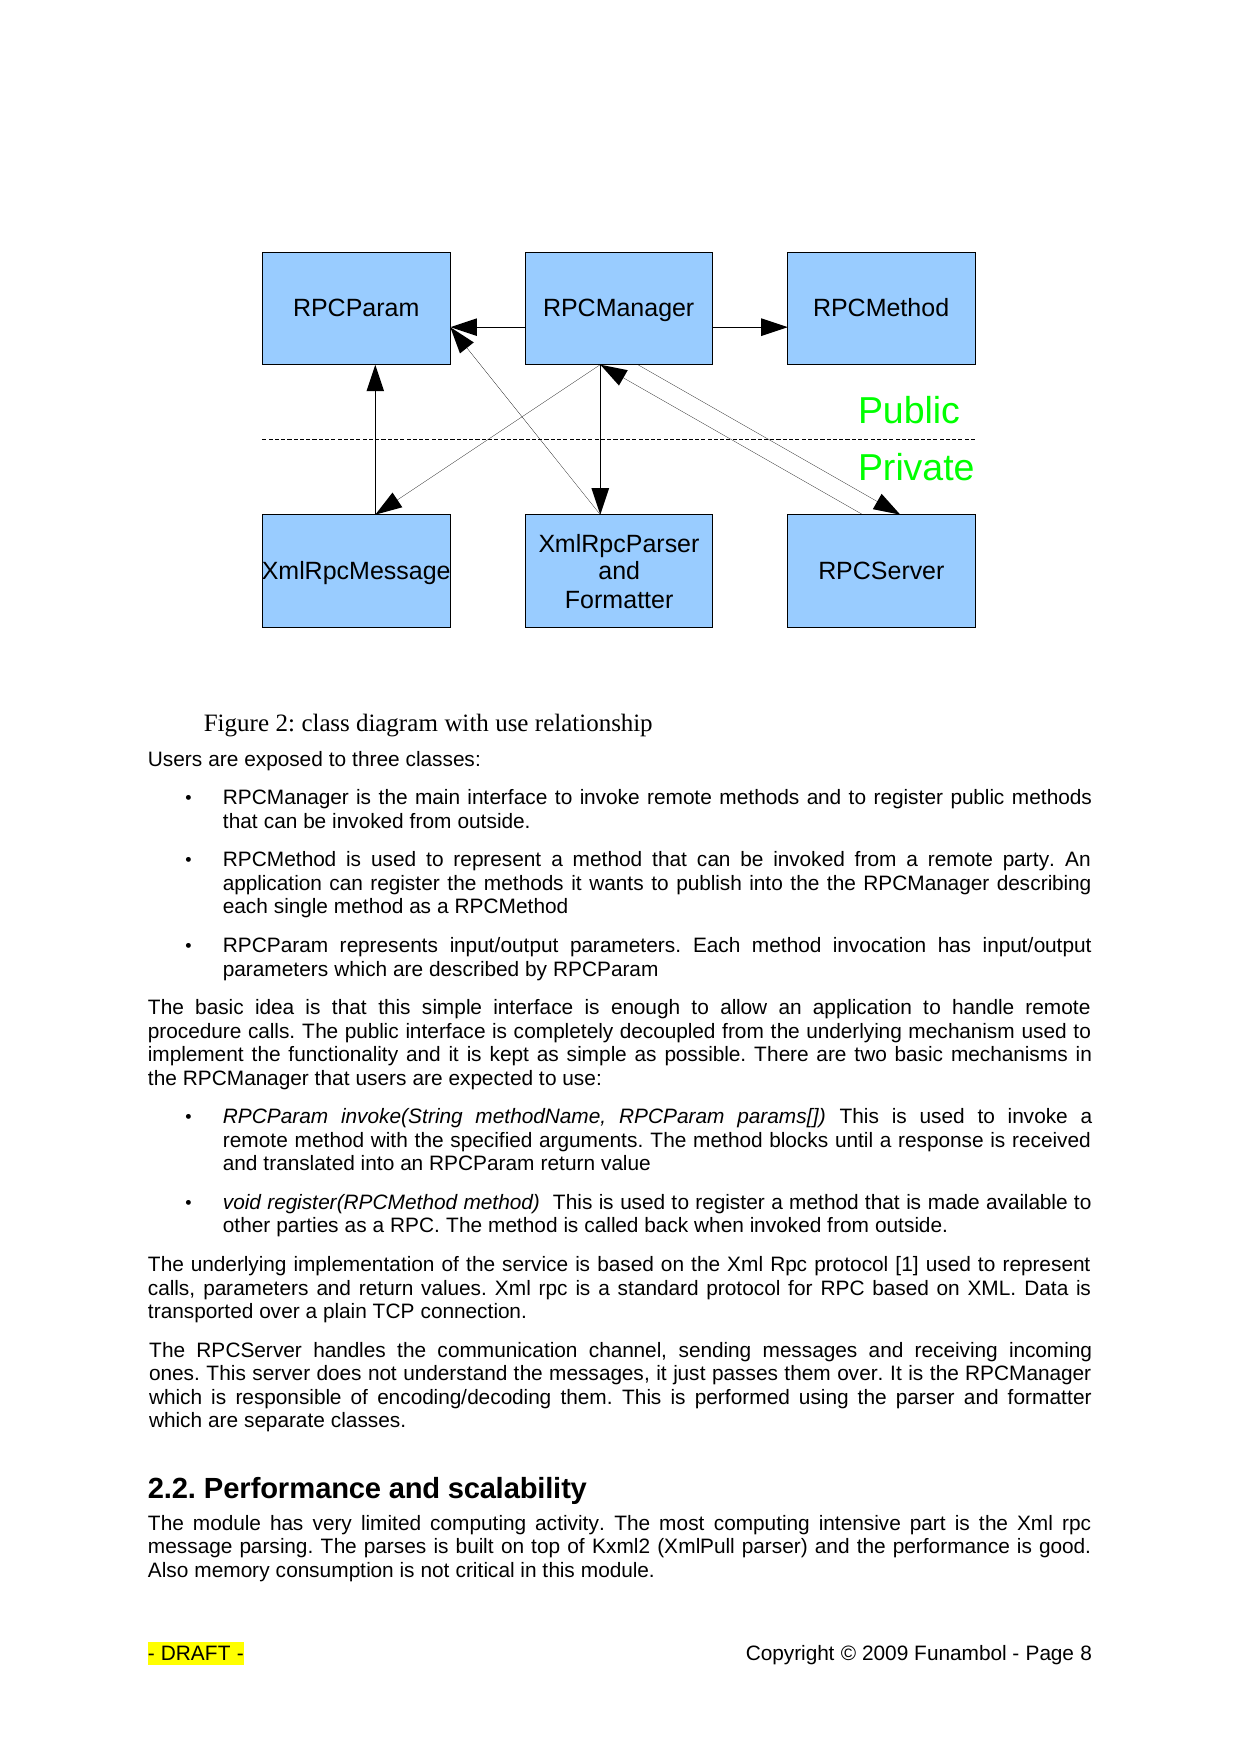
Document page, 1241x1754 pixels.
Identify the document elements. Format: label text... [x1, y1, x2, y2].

list RPCMethod is used to represent a method that can be invoked from a remote party. An application can register the methods it wants to publish into the the RPCManager describing each single method as a RPCMethod [185, 848, 1093, 918]
subtitle Performance and scalability [148, 1472, 1093, 1505]
text The basic idea is that this simple interface is enough to allow an application to handle remote procedure calls. The public interface is completely decoupled from the underlying mechanism used to implement the functionality and it is kept as simple as possible. There are two basic mechanisms in the RPCManager that users are expected to use: [148, 996, 1093, 1090]
text The RPCServer handles the communication channel, sending messages and receiving incoming ones. This server does not understand the messages, it just passes them over. It is the RPCManager which is responsible of encoding/decoding them. This is performed using the parser and formatter which are separate classes. [149, 1338, 1093, 1432]
list RPCParam invoke(String methodName, RPCParam params[]) This is used to invoke a remote method with the specified arguments. The method blocks until a response is received and translated into an RPCParam return value [185, 1105, 1093, 1175]
list RPCParam represents input/output parameters. Each method invocation has input/output parameters which are described by RPCParam [185, 933, 1093, 981]
list RPCManager is the main interface to invoke remote methods and to register public methods that can be invoked from outside. [185, 786, 1093, 833]
text The underlying implementation of the service is based on the Xml Rpc protocol [1] used to represent calls, parameters and return values. Xml rpc is a standard protocol for RPC based on XML. Data is transported over a plain TCP connection. [148, 1252, 1093, 1323]
text Users are exposed to three classes: [148, 747, 1093, 771]
text The module has very limited computing activity. The most computing intensive part is the Xml rpc message parsing. The parses is built on top of Kxml2 (XmlPull parser) and the performance is good. Also memory consumption is not critical in this module. [148, 1511, 1093, 1582]
list void register(RPCMethod method) This is used to register a method that is made available to other parties as a RPC. The method is called back when invoked from outside. [185, 1190, 1093, 1237]
